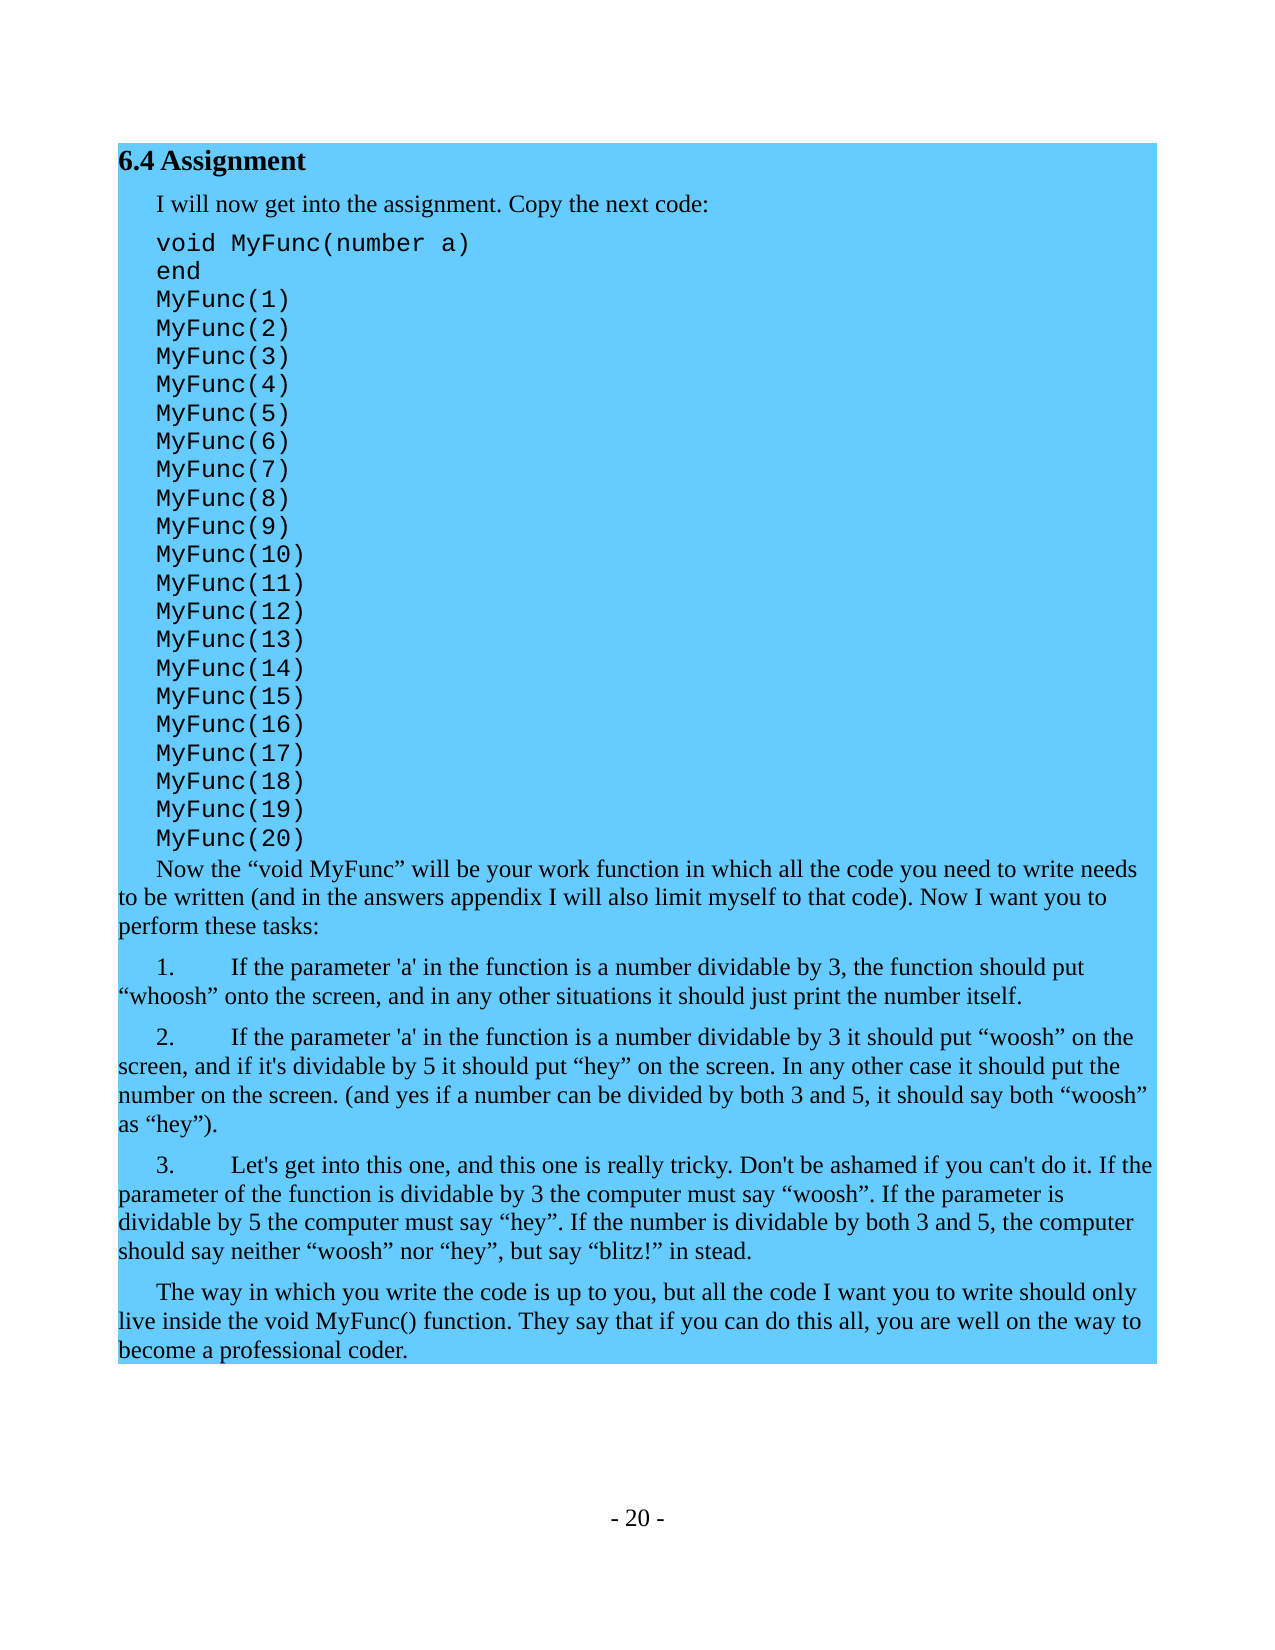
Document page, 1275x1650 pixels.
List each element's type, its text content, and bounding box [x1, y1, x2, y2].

text MyFunc(13) [118, 627, 1157, 655]
text MyFunc(17) [118, 740, 1157, 769]
text MyFunc(10) [118, 542, 1157, 570]
text MyFunc(5) [118, 400, 1157, 429]
subtitle 6.4 Assignment [118, 143, 1157, 177]
text MyFunc(18) [118, 769, 1157, 797]
text The way in which you write the code is up to you, but all the code I want you to write should only live inside the void MyFunc() function. They say that if you can do this all, you are well on the way to become a professional coder. [118, 1277, 1157, 1364]
text MyFunc(20) [118, 825, 1157, 854]
text MyFunc(15) [118, 684, 1157, 712]
text MyFunc(8) [118, 485, 1157, 514]
text end [118, 259, 1157, 287]
text MyFunc(3) [118, 344, 1157, 372]
list If the parameter 'a' in the function is a number dividable by 3 it should put “woosh” on the screen, and if it's dividable by 5 it should put “hey” on the screen. In any other case it should put the number on the screen. (and yes if a number can be divided by both 3 and 5, it should say both “woosh” as “hey”). [118, 1022, 1157, 1137]
list Let's get into this one, and this one is really tricky. Don't be ashamed if you can't do it. If the parameter of the function is dividable by 3 the computer must say “woosh”. If the parameter is dividable by 5 the computer must say “hey”. If the number is dividable by both 3 and 5, the computer should say neither “woosh” nor “hey”, but say “blitz!” in stead. [118, 1150, 1157, 1265]
text void MyFunc(number a) [118, 230, 1157, 259]
text Now the “void MyFunc” will be your work function in which all the code you need to write needs to be written (and in the answers appendix I will also limit myself to that code). Now I want you to perform these tasks: [118, 854, 1157, 940]
text MyFunc(11) [118, 570, 1157, 599]
text MyFunc(16) [118, 712, 1157, 740]
text MyFunc(1) [118, 287, 1157, 315]
text MyFunc(14) [118, 655, 1157, 684]
text MyFunc(12) [118, 599, 1157, 627]
text I will now get into the assignment. Copy the next code: [118, 189, 1157, 218]
text MyFunc(6) [118, 429, 1157, 457]
text MyFunc(4) [118, 372, 1157, 400]
text MyFunc(2) [118, 315, 1157, 344]
text MyFunc(7) [118, 457, 1157, 485]
text MyFunc(19) [118, 797, 1157, 825]
list If the parameter 'a' in the function is a number dividable by 3, the function should put “whoosh” onto the screen, and in any other situations it should just print the number itself. [118, 952, 1157, 1010]
text MyFunc(9) [118, 514, 1157, 542]
